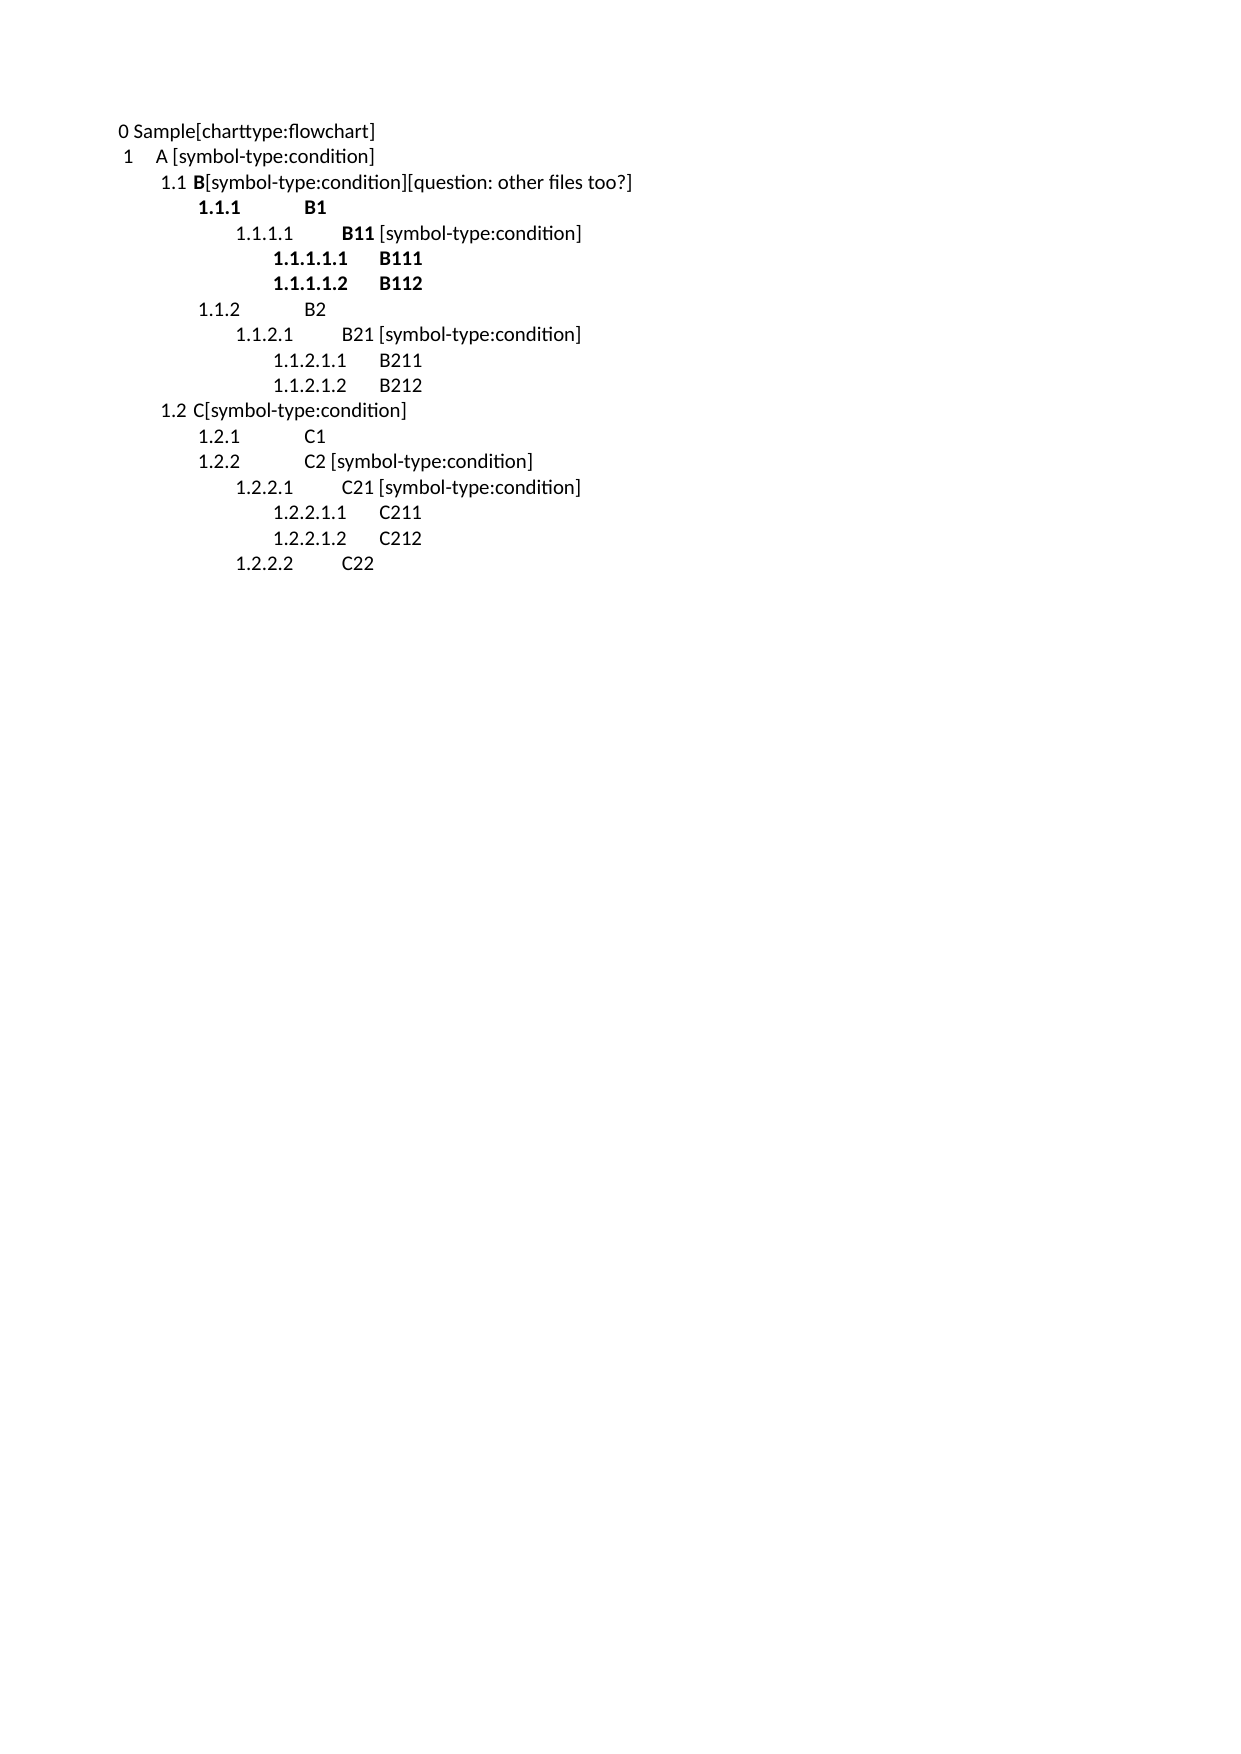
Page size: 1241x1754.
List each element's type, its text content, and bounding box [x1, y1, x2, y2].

list C212 [268, 525, 1122, 550]
list C211 [268, 499, 1122, 525]
list C22 [231, 550, 1122, 576]
list B112 [268, 271, 1122, 296]
list A [symbol-type:condition] [118, 143, 1122, 169]
list B21 [symbol-type:condition] [231, 321, 1122, 347]
list B212 [268, 372, 1122, 398]
list C1 [193, 423, 1122, 448]
list B1 [193, 194, 1122, 220]
list C2 [symbol-type:condition] [193, 448, 1122, 474]
list B111 [268, 245, 1122, 271]
list C21 [symbol-type:condition] [231, 474, 1122, 499]
list B[symbol-type:condition][question: other files too?] [156, 169, 1122, 194]
text 0 Sample[charttype:flowchart] [118, 118, 1122, 143]
list B211 [268, 347, 1122, 372]
list B11 [symbol-type:condition] [231, 220, 1122, 245]
list C[symbol-type:condition] [156, 398, 1122, 423]
list B2 [193, 296, 1122, 321]
